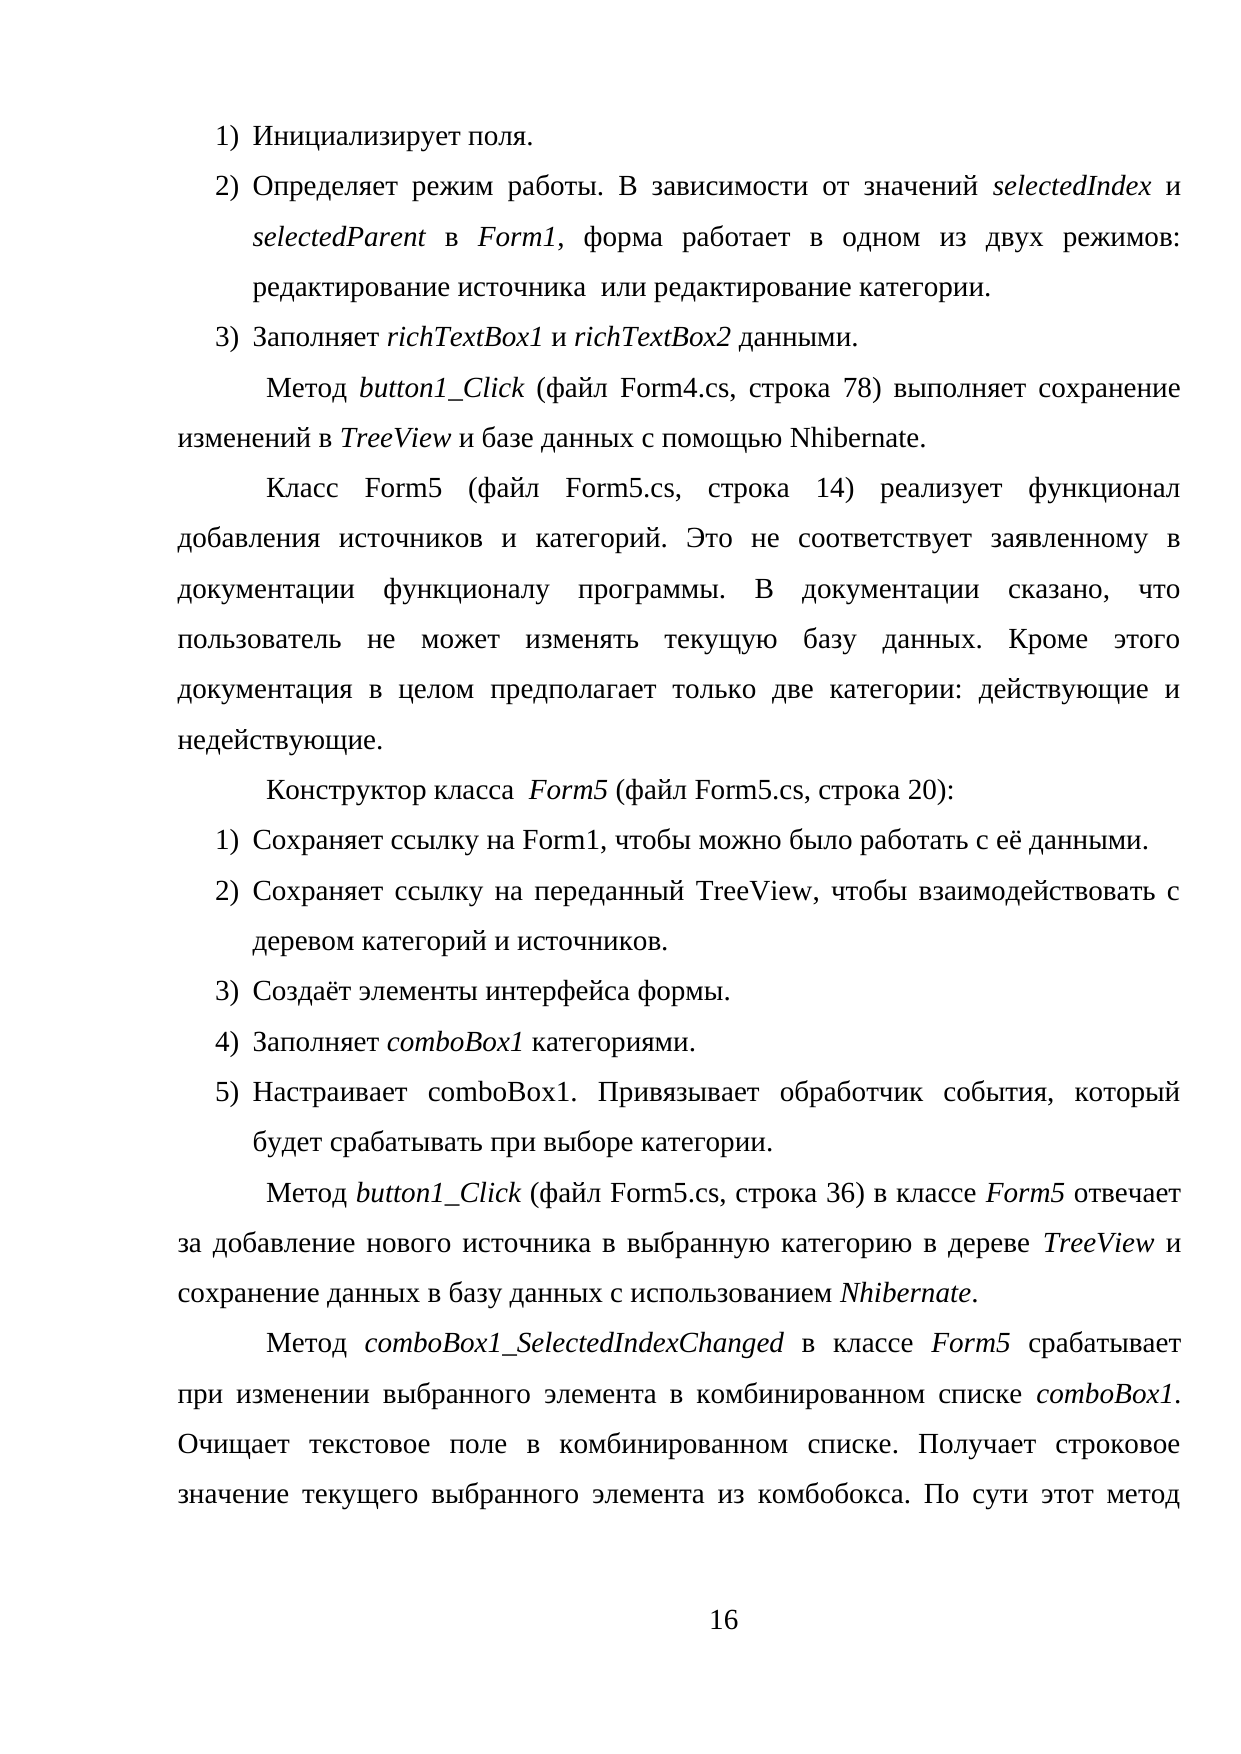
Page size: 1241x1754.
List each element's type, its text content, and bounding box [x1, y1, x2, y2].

text Метод comboBox1_SelectedIndexChanged в классе Form5 срабатывает при изменении выбранного элемента в комбинированном списке comboBox1. Очищает текстовое поле в комбинированном списке. Получает строковое значение текущего выбранного элемента из комбобокса. По сути этот метод [177, 1326, 1181, 1510]
list Сохраняет ссылку на Form1, чтобы можно было работать с её данными. [215, 822, 1181, 856]
list Сохраняет ссылку на переданный TreeView, чтобы взаимодействовать с деревом категорий и источников. [215, 873, 1181, 957]
list Создаёт элементы интерфейса формы. [215, 973, 1181, 1007]
text Класс Form5 (файл Form5.cs, строка 14) реализует функционал добавления источников и категорий. Это не соответствует заявленному в документации функционалу программы. В документации сказано, что пользователь не может изменять текущую базу данных. Кроме этого документация в целом предполагает только две категории: действующие и недействующие. [177, 470, 1181, 755]
text Конструктор класса Form5 (файл Form5.cs, строка 20): [177, 772, 1181, 806]
text Метод button1_Click (файл Form4.cs, строка 78) выполняет сохранение изменений в TreeView и базе данных с помощью Nhibernate. [177, 370, 1181, 453]
list Настраивает comboBox1. Привязывает обработчик события, который будет срабатывать при выборе категории. [215, 1074, 1181, 1158]
list Заполняет richTextBox1 и richTextBox2 данными. [215, 319, 1181, 353]
text Метод button1_Click (файл Form5.cs, строка 36) в классе Form5 отвечает за добавление нового источника в выбранную категорию в дереве TreeView и сохранение данных в базу данных с использованием Nhibernate. [177, 1175, 1181, 1309]
list Определяет режим работы. В зависимости от значений selectedIndex и selectedParent в Form1, форма работает в одном из двух режимов: редактирование источника или редактирование категории. [215, 168, 1181, 303]
list Инициализирует поля. [215, 118, 1181, 152]
list Заполняет comboBox1 категориями. [215, 1024, 1181, 1057]
